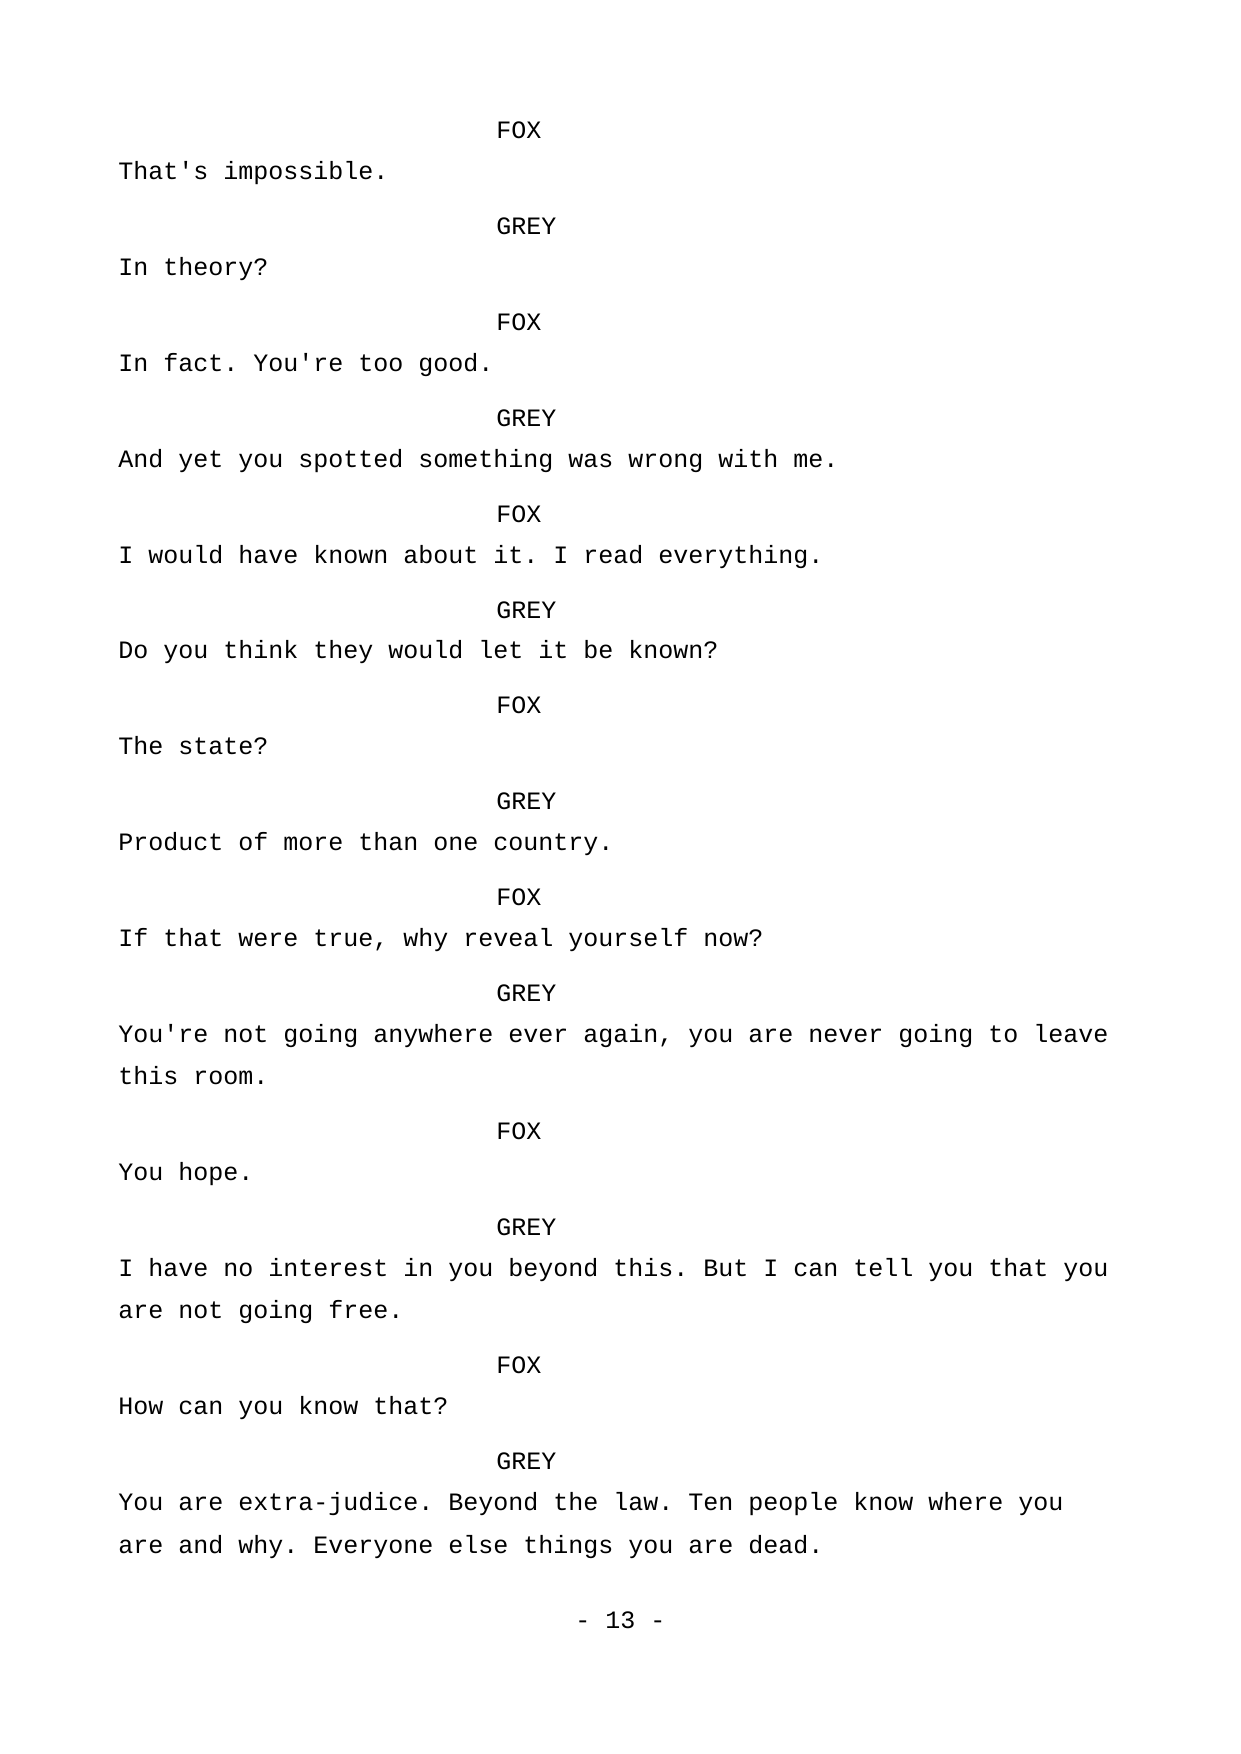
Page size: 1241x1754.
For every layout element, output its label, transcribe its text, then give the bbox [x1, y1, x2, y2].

text FOX [496, 501, 1122, 530]
text FOX [496, 1353, 1122, 1381]
text Do you think they would let it be known? [118, 638, 1122, 666]
text That's impossible. [118, 159, 1122, 187]
text Product of more than one country. [118, 830, 1122, 858]
text I would have known about it. I read everything. [118, 542, 1122, 571]
text GREY [496, 981, 1122, 1009]
text FOX [496, 1119, 1122, 1147]
text GREY [496, 406, 1122, 434]
text GREY [496, 1215, 1122, 1243]
text FOX [496, 310, 1122, 338]
text You're not going anywhere ever again, you are never going to leave this room. [118, 1021, 1122, 1092]
text GREY [496, 789, 1122, 817]
text The state? [118, 734, 1122, 762]
text FOX [496, 118, 1122, 146]
text In fact. You're too good. [118, 351, 1122, 379]
text You hope. [118, 1160, 1122, 1188]
text In theory? [118, 255, 1122, 283]
text GREY [496, 1449, 1122, 1477]
text You are extra-judice. Beyond the law. Ten people know where you are and why. Everyone else things you are dead. [118, 1490, 1122, 1561]
text How can you know that? [118, 1394, 1122, 1422]
text And yet you spotted something was wrong with me. [118, 446, 1122, 475]
text GREY [496, 214, 1122, 242]
text FOX [496, 693, 1122, 721]
text FOX [496, 885, 1122, 913]
text I have no interest in you beyond this. But I can tell you that you are not going free. [118, 1256, 1122, 1326]
text If that were true, why reveal yourself now? [118, 926, 1122, 954]
text GREY [496, 597, 1122, 626]
